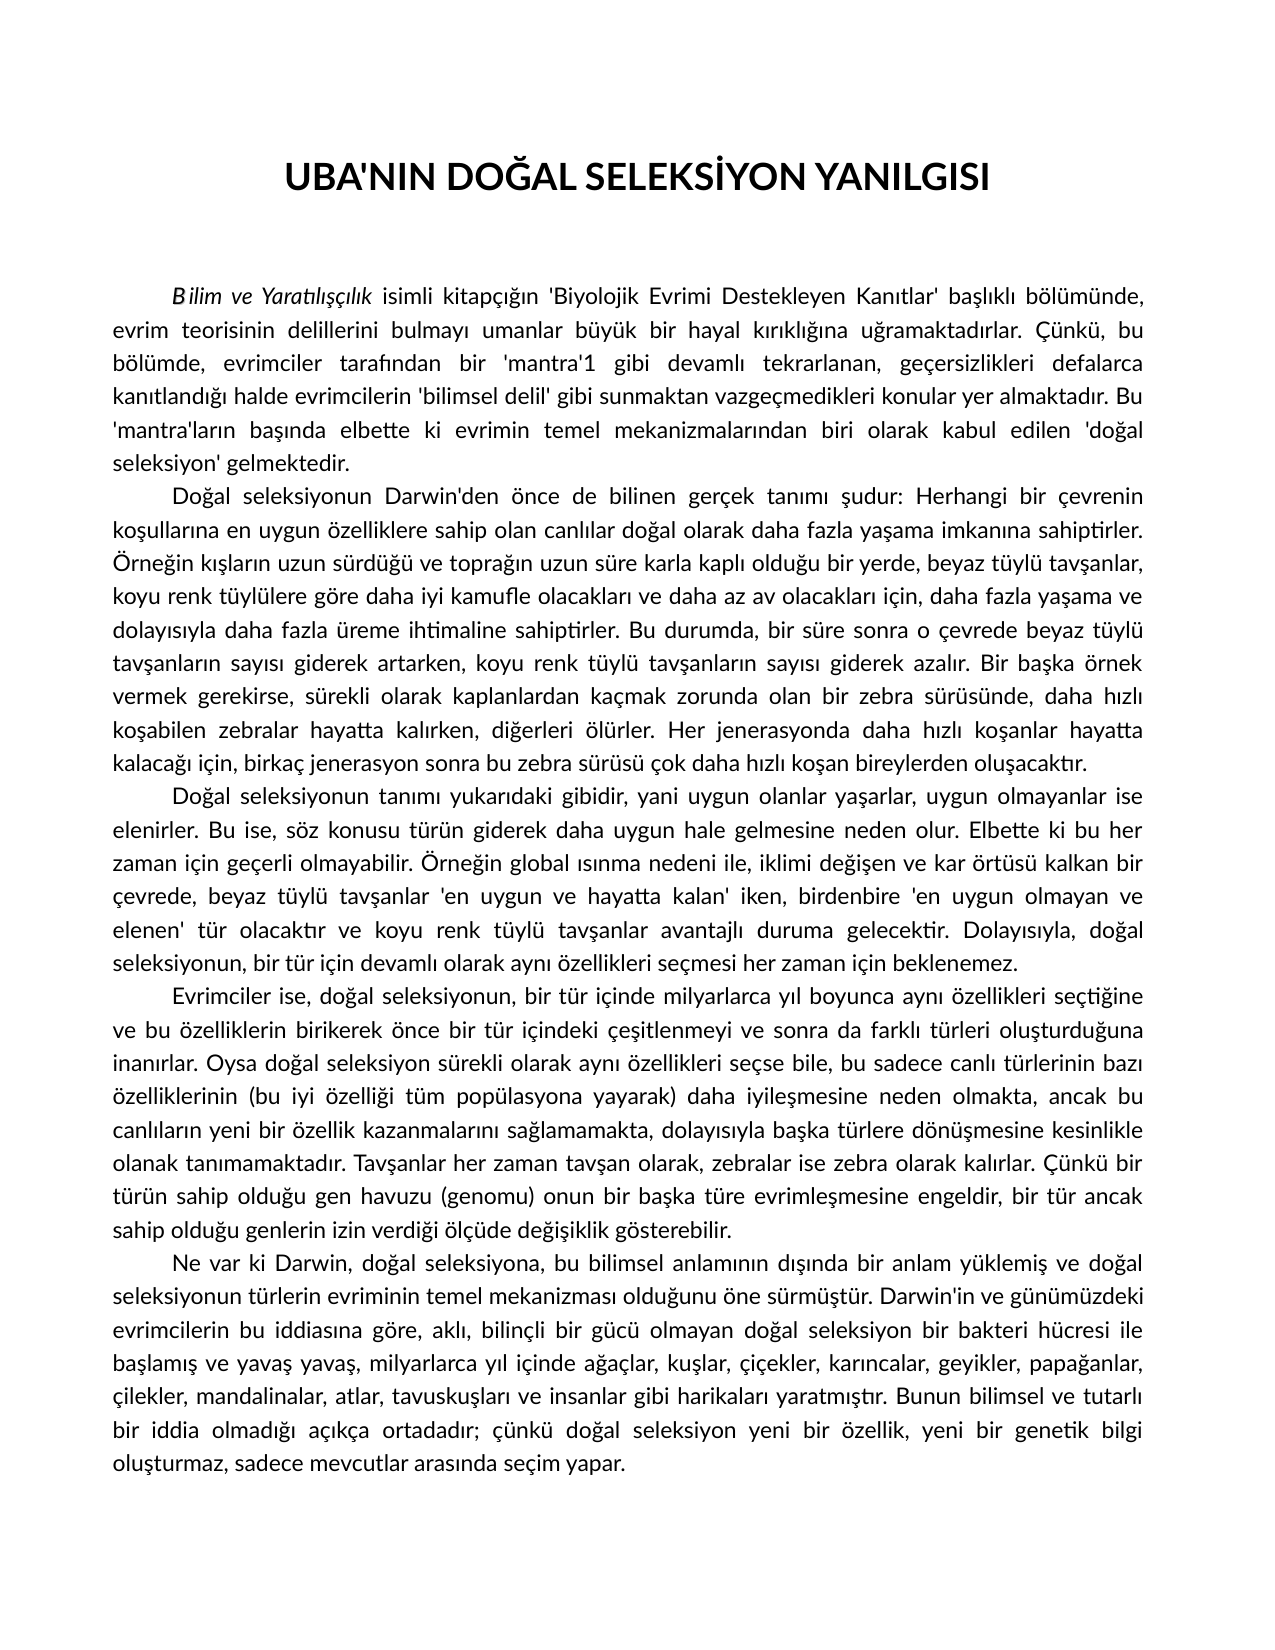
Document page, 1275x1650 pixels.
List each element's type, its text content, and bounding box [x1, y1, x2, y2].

text Doğal seleksiyonun Darwin'den önce de bilinen gerçek tanımı şudur: Herhangi bir çevrenin koşullarına en uygun özelliklere sahip olan canlılar doğal olarak daha fazla yaşama imkanına sahiptirler. Örneğin kışların uzun sürdüğü ve toprağın uzun süre karla kaplı olduğu bir yerde, beyaz tüylü tavşanlar, koyu renk tüylülere göre daha iyi kamufle olacakları ve daha az av olacakları için, daha fazla yaşama ve dolayısıyla daha fazla üreme ihtimaline sahiptirler. Bu durumda, bir süre sonra o çevrede beyaz tüylü tavşanların sayısı giderek artarken, koyu renk tüylü tavşanların sayısı giderek azalır. Bir başka örnek vermek gerekirse, sürekli olarak kaplanlardan kaçmak zorunda olan bir zebra sürüsünde, daha hızlı koşabilen zebralar hayatta kalırken, diğerleri ölürler. Her jenerasyonda daha hızlı koşanlar hayatta kalacağı için, birkaç jenerasyon sonra bu zebra sürüsü çok daha hızlı koşan bireylerden oluşacaktır. [112, 478, 1145, 778]
text Bilim ve Yaratılışçılık isimli kitapçığın 'Biyolojik Evrimi Destekleyen Kanıtlar' başlıklı bölümünde, evrim teorisinin delillerini bulmayı umanlar büyük bir hayal kırıklığına uğramaktadırlar. Çünkü, bu bölümde, evrimciler tarafından bir 'mantra'1 gibi devamlı tekrarlanan, geçersizlikleri defalarca kanıtlandığı halde evrimcilerin 'bilimsel delil' gibi sunmaktan vazgeçmedikleri konular yer almaktadır. Bu 'mantra'ların başında elbette ki evrimin temel mekanizmalarından biri olarak kabul edilen 'doğal seleksiyon' gelmektedir. [112, 278, 1145, 478]
subtitle UBA'NIN DOĞAL SELEKSİYON YANILGISI [112, 154, 1162, 199]
text Evrimciler ise, doğal seleksiyonun, bir tür içinde milyarlarca yıl boyunca aynı özellikleri seçtiğine ve bu özelliklerin birikerek önce bir tür içindeki çeşitlenmeyi ve sonra da farklı türleri oluşturduğuna inanırlar. Oysa doğal seleksiyon sürekli olarak aynı özellikleri seçse bile, bu sadece canlı türlerinin bazı özelliklerinin (bu iyi özelliği tüm popülasyona yayarak) daha iyileşmesine neden olmakta, ancak bu canlıların yeni bir özellik kazanmalarını sağlamamakta, dolayısıyla başka türlere dönüşmesine kesinlikle olanak tanımamaktadır. Tavşanlar her zaman tavşan olarak, zebralar ise zebra olarak kalırlar. Çünkü bir türün sahip olduğu gen havuzu (genomu) onun bir başka türe evrimleşmesine engeldir, bir tür ancak sahip olduğu genlerin izin verdiği ölçüde değişiklik gösterebilir. [112, 978, 1145, 1245]
text Doğal seleksiyonun tanımı yukarıdaki gibidir, yani uygun olanlar yaşarlar, uygun olmayanlar ise elenirler. Bu ise, söz konusu türün giderek daha uygun hale gelmesine neden olur. Elbette ki bu her zaman için geçerli olmayabilir. Örneğin global ısınma nedeni ile, iklimi değişen ve kar örtüsü kalkan bir çevrede, beyaz tüylü tavşanlar 'en uygun ve hayatta kalan' iken, birdenbire 'en uygun olmayan ve elenen' tür olacaktır ve koyu renk tüylü tavşanlar avantajlı duruma gelecektir. Dolayısıyla, doğal seleksiyonun, bir tür için devamlı olarak aynı özellikleri seçmesi her zaman için beklenemez. [112, 778, 1145, 978]
text Ne var ki Darwin, doğal seleksiyona, bu bilimsel anlamının dışında bir anlam yüklemiş ve doğal seleksiyonun türlerin evriminin temel mekanizması olduğunu öne sürmüştür. Darwin'in ve günümüzdeki evrimcilerin bu iddiasına göre, aklı, bilinçli bir gücü olmayan doğal seleksiyon bir bakteri hücresi ile başlamış ve yavaş yavaş, milyarlarca yıl içinde ağaçlar, kuşlar, çiçekler, karıncalar, geyikler, papağanlar, çilekler, mandalinalar, atlar, tavuskuşları ve insanlar gibi harikaları yaratmıştır. Bunun bilimsel ve tutarlı bir iddia olmadığı açıkça ortadadır; çünkü doğal seleksiyon yeni bir özellik, yeni bir genetik bilgi oluşturmaz, sadece mevcutlar arasında seçim yapar. [112, 1245, 1145, 1478]
